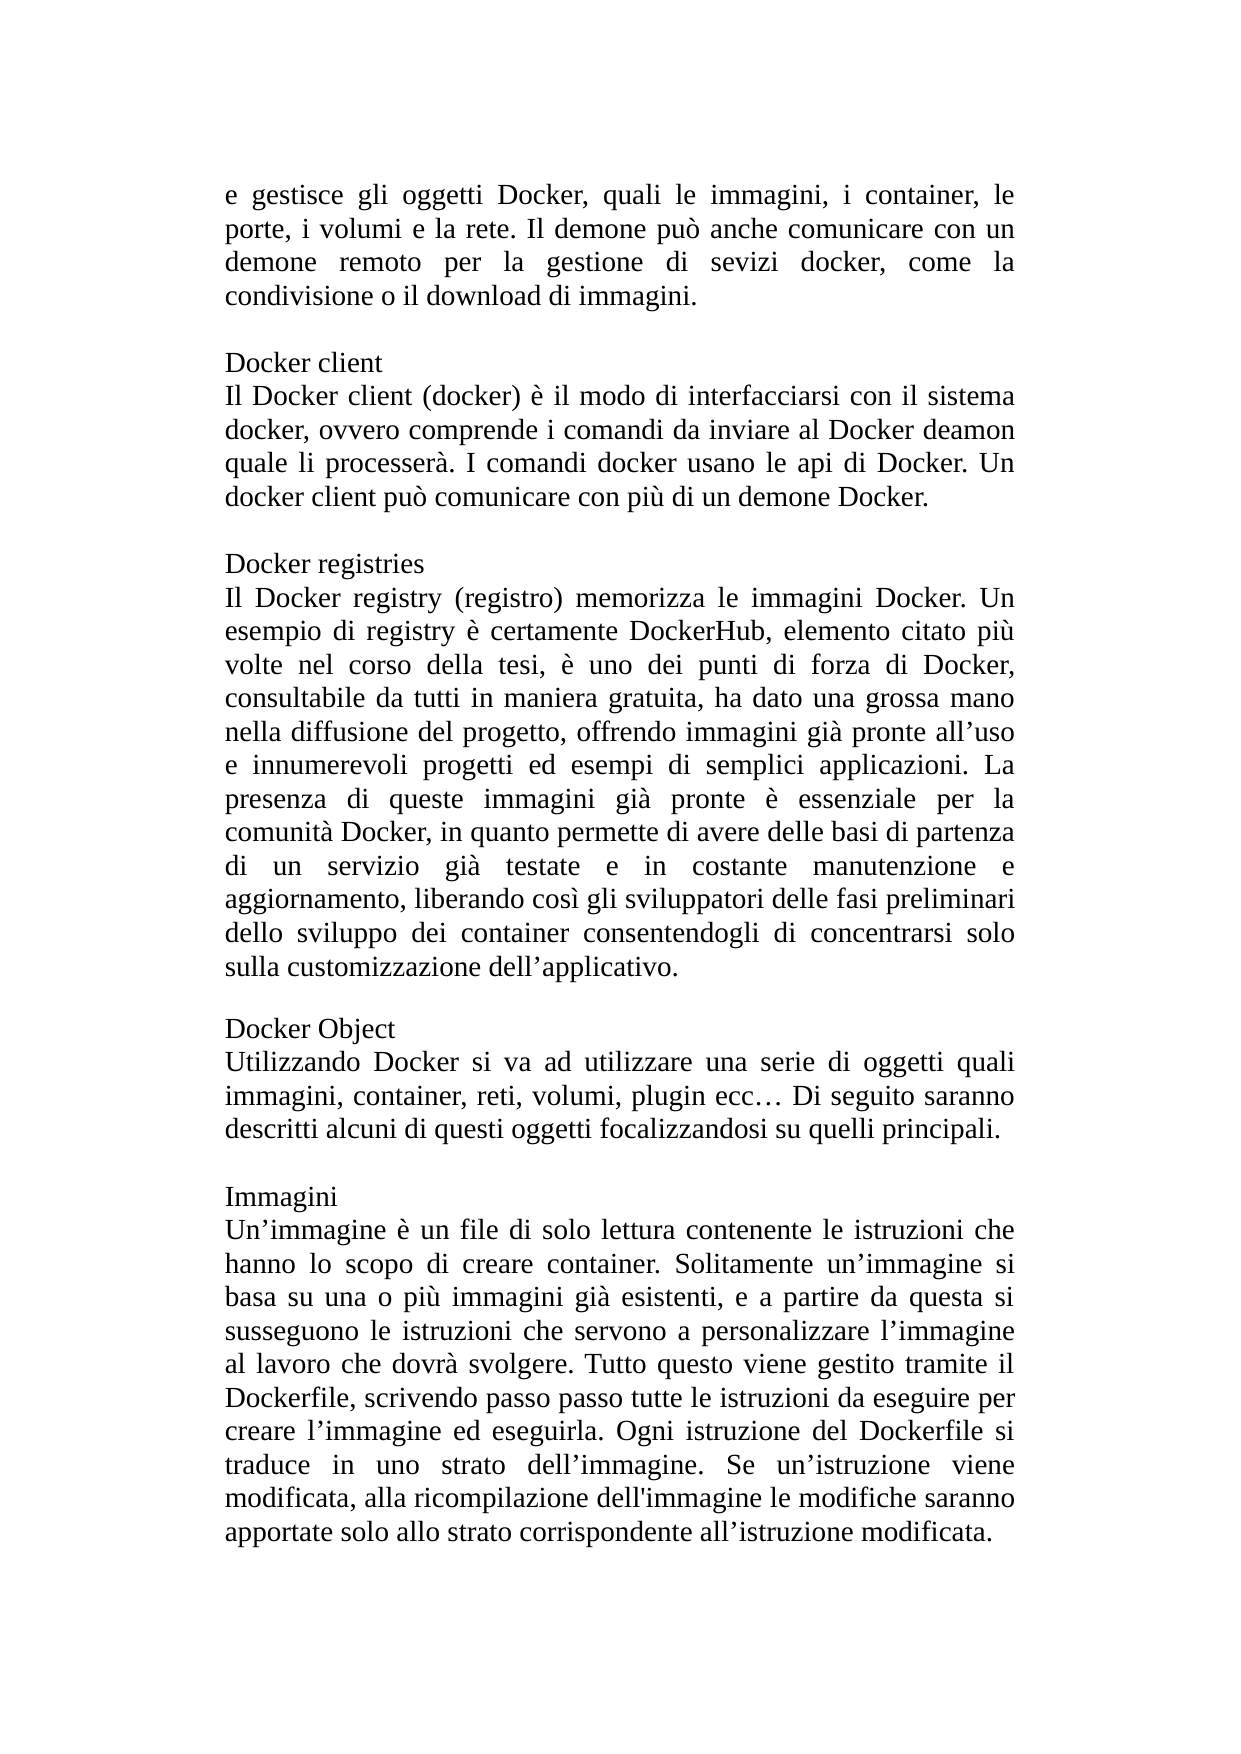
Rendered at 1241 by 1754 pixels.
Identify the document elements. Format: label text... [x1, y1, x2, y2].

text Un’immagine è un file di solo lettura contenente le istruzioni che hanno lo scopo di creare container. Solitamente un’immagine si basa su una o più immagini già esistenti, e a partire da questa si susseguono le istruzioni che servono a personalizzare l’immagine al lavoro che dovrà svolgere. Tutto questo viene gestito tramite il Dockerfile, scrivendo passo passo tutte le istruzioni da eseguire per creare l’immagine ed eseguirla. Ogni istruzione del Dockerfile si traduce in uno strato dell’immagine. Se un’istruzione viene modificata, alla ricompilazione dell'immagine le modifiche saranno apportate solo allo strato corrispondente all’istruzione modificata. [224, 1212, 1016, 1548]
text Docker client [224, 345, 1016, 378]
text Il Docker client (docker) è il modo di interfacciarsi con il sistema docker, ovvero comprende i comandi da inviare al Docker deamon quale li processerà. I comandi docker usano le api di Docker. Un docker client può comunicare con più di un demone Docker. [224, 378, 1016, 513]
text Docker Object [224, 1011, 1016, 1044]
text Immagini [224, 1179, 1016, 1212]
text Il Docker registry (registro) memorizza le immagini Docker. Un esempio di registry è certamente DockerHub, elemento citato più volte nel corso della tesi, è uno dei punti di forza di Docker, consultabile da tutti in maniera gratuita, ha dato una grossa mano nella diffusione del progetto, offrendo immagini già pronte all’uso e innumerevoli progetti ed esempi di semplici applicazioni. La presenza di queste immagini già pronte è essenziale per la comunità Docker, in quanto permette di avere delle basi di partenza di un servizio già testate e in costante manutenzione e aggiornamento, liberando così gli sviluppatori delle fasi preliminari dello sviluppo dei container consentendogli di concentrarsi solo sulla customizzazione dell’applicativo. [224, 580, 1016, 982]
text e gestisce gli oggetti Docker, quali le immagini, i container, le porte, i volumi e la rete. Il demone può anche comunicare con un demone remoto per la gestione di sevizi docker, come la condivisione o il download di immagini. [224, 177, 1016, 311]
text Utilizzando Docker si va ad utilizzare una serie di oggetti quali immagini, container, reti, volumi, plugin ecc… Di seguito saranno descritti alcuni di questi oggetti focalizzandosi su quelli principali. [224, 1044, 1016, 1145]
text Docker registries [224, 546, 1016, 580]
